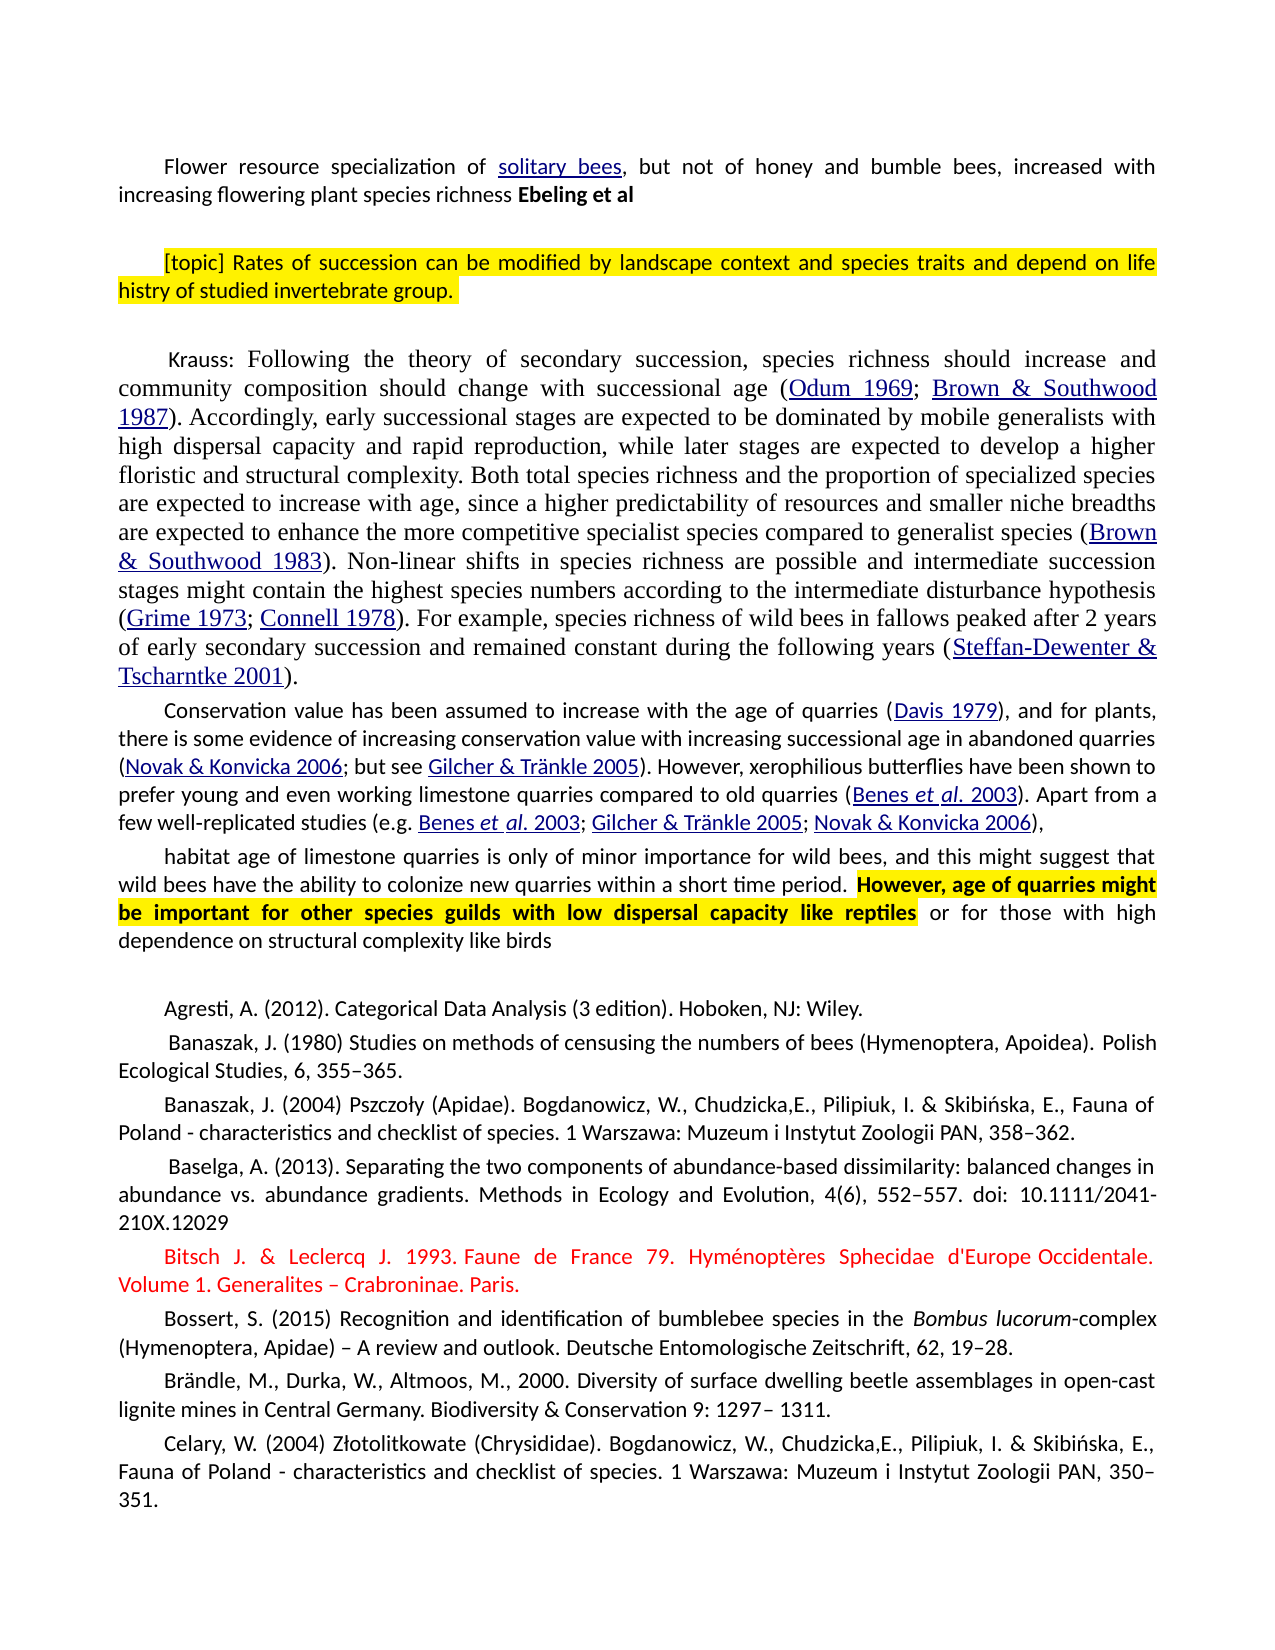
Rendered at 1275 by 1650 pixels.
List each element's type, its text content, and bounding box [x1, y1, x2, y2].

text Flower resource specialization of solitary bees, but not of honey and bumble bees, increased with increasing flowering plant species richness Ebeling et al [118, 152, 1157, 208]
text Celary, W. (2004) Złotolitkowate (Chrysididae). Bogdanowicz, W., Chudzicka,E., Pilipiuk, I. & Skibińska, E., Fauna of Poland - characteristics and checklist of species. 1 Warszawa: Muzeum i Instytut Zoologii PAN, 350–351. [118, 1429, 1157, 1513]
text [topic] Rates of succession can be modified by landscape context and species traits and depend on life histry of studied invertebrate group. [118, 248, 1157, 304]
text Conservation value has been assumed to increase with the age of quarries (Davis 1979), and for plants, there is some evidence of increasing conservation value with increasing successional age in abandoned quarries (Novak & Konvicka 2006; but see Gilcher & Tränkle 2005). However, xerophilious butterflies have been shown to prefer young and even working limestone quarries compared to old quarries (Benes et al. 2003). Apart from a few well‐replicated studies (e.g. Benes et al. 2003; Gilcher & Tränkle 2005; Novak & Konvicka 2006), [118, 696, 1157, 836]
text Bossert, S. (2015) Recognition and identification of bumblebee species in the Bombus lucorum-complex (Hymenoptera, Apidae) – A review and outlook. Deutsche Entomologische Zeitschrift, 62, 19–28. [118, 1304, 1157, 1361]
text Banaszak, J. (2004) Pszczoły (Apidae). Bogdanowicz, W., Chudzicka,E., Pilipiuk, I. & Skibińska, E., Fauna of Poland - characteristics and checklist of species. 1 Warszawa: Muzeum i Instytut Zoologii PAN, 358–362. [118, 1090, 1157, 1146]
text Baselga, A. (2013). Separating the two components of abundance-based dissimilarity: balanced changes in abundance vs. abundance gradients. Methods in Ecology and Evolution, 4(6), 552–557. doi: 10.1111/2041-210X.12029 [118, 1152, 1157, 1236]
text habitat age of limestone quarries is only of minor importance for wild bees, and this might suggest that wild bees have the ability to colonize new quarries within a short time period. However, age of quarries might be important for other species guilds with low dispersal capacity like reptiles or for those with high dependence on structural complexity like birds [118, 842, 1157, 954]
text Brändle, M., Durka, W., Altmoos, M., 2000. Diversity of surface dwelling beetle assemblages in open-cast lignite mines in Central Germany. Biodiversity & Conservation 9: 1297– 1311. [118, 1367, 1157, 1423]
text Banaszak, J. (1980) Studies on methods of censusing the numbers of bees (Hymenoptera, Apoidea). Polish Ecological Studies, 6, 355–365. [118, 1028, 1157, 1084]
text Krauss: Following the theory of secondary succession, species richness should increase and community composition should change with successional age (Odum 1969; Brown & Southwood 1987). Accordingly, early successional stages are expected to be dominated by mobile generalists with high dispersal capacity and rapid reproduction, while later stages are expected to develop a higher floristic and structural complexity. Both total species richness and the proportion of specialized species are expected to increase with age, since a higher predictability of resources and smaller niche breadths are expected to enhance the more competitive specialist species compared to generalist species (Brown & Southwood 1983). Non‐linear shifts in species richness are possible and intermediate succession stages might contain the highest species numbers according to the intermediate disturbance hypothesis (Grime 1973; Connell 1978). For example, species richness of wild bees in fallows peaked after 2 years of early secondary succession and remained constant during the following years (Steffan‐Dewenter & Tscharntke 2001). [118, 344, 1157, 690]
text Agresti, A. (2012). Categorical Data Analysis (3 edition). Hoboken, NJ: Wiley. [118, 994, 1157, 1022]
text Bitsch J. & Leclercq J. 1993. Faune de France 79. Hyménoptères Sphecidae d'Europe Occidentale. Volume 1. Generalites – Crabroninae. Paris. [118, 1242, 1157, 1298]
